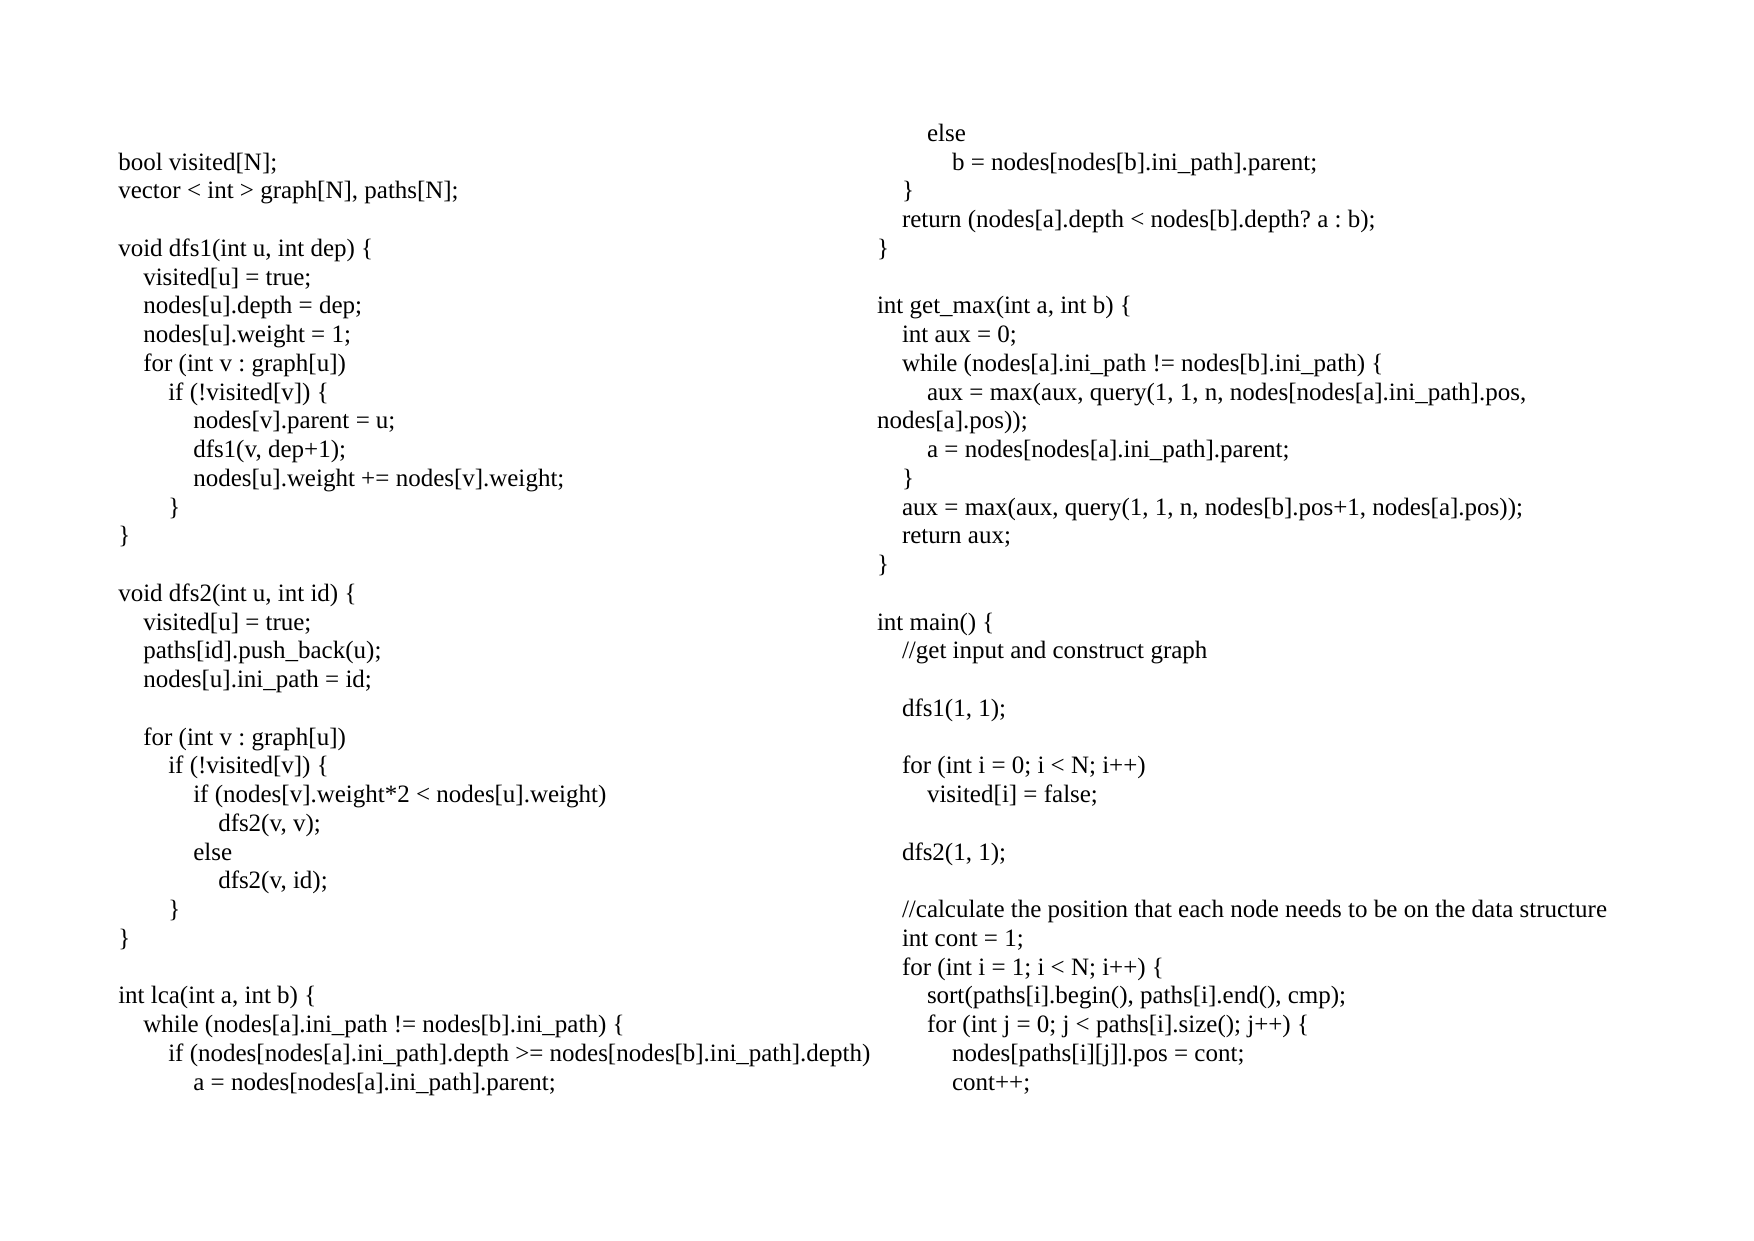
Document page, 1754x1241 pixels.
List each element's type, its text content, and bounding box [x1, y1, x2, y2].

text if (nodes[nodes[a].ini_path].depth >= nodes[nodes[b].ini_path].depth) [118, 1038, 877, 1067]
text for (int i = 1; i < N; i++) { [877, 952, 1635, 981]
text } [877, 549, 1635, 578]
text return (nodes[a].depth < nodes[b].depth? a : b); [877, 204, 1635, 233]
text } [118, 492, 877, 521]
text } [877, 463, 1635, 492]
text void dfs1(int u, int dep) { [118, 233, 877, 262]
text sort(paths[i].begin(), paths[i].end(), cmp); [877, 981, 1635, 1009]
text int lca(int a, int b) { [118, 981, 877, 1009]
text for (int v : graph[u]) [118, 348, 877, 377]
text visited[i] = false; [877, 779, 1635, 808]
text visited[u] = true; [118, 607, 877, 636]
text int aux = 0; [877, 319, 1635, 348]
text int cont = 1; [877, 923, 1635, 952]
text } [877, 176, 1635, 204]
text else [118, 837, 877, 866]
text a = nodes[nodes[a].ini_path].parent; [118, 1067, 877, 1096]
text for (int v : graph[u]) [118, 722, 877, 751]
text while (nodes[a].ini_path != nodes[b].ini_path) { [877, 348, 1635, 377]
text vector < int > graph[N], paths[N]; [118, 176, 877, 204]
text dfs2(v, v); [118, 808, 877, 837]
text b = nodes[nodes[b].ini_path].parent; [877, 147, 1635, 176]
text nodes[u].ini_path = id; [118, 664, 877, 693]
text nodes[v].parent = u; [118, 406, 877, 434]
text } [877, 233, 1635, 262]
text bool visited[N]; [118, 147, 877, 176]
text } [118, 894, 877, 923]
text void dfs2(int u, int id) { [118, 578, 877, 607]
text dfs2(1, 1); [877, 837, 1635, 866]
text dfs1(v, dep+1); [118, 434, 877, 463]
text if (!visited[v]) { [118, 751, 877, 779]
text if (nodes[v].weight*2 < nodes[u].weight) [118, 779, 877, 808]
text for (int i = 0; i < N; i++) [877, 751, 1635, 779]
text a = nodes[nodes[a].ini_path].parent; [877, 434, 1635, 463]
text } [118, 521, 877, 549]
text } [118, 923, 877, 952]
text visited[u] = true; [118, 262, 877, 291]
text nodes[paths[i][j]].pos = cont; [877, 1038, 1635, 1067]
text while (nodes[a].ini_path != nodes[b].ini_path) { [118, 1009, 877, 1038]
text dfs2(v, id); [118, 866, 877, 894]
text //get input and construct graph [877, 636, 1635, 664]
text for (int j = 0; j < paths[i].size(); j++) { [877, 1009, 1635, 1038]
text if (!visited[v]) { [118, 377, 877, 406]
text nodes[u].weight = 1; [118, 319, 877, 348]
text nodes[u].depth = dep; [118, 291, 877, 319]
text cont++; [877, 1067, 1635, 1096]
text //calculate the position that each node needs to be on the data structure [877, 894, 1635, 923]
text dfs1(1, 1); [877, 693, 1635, 722]
text aux = max(aux, query(1, 1, n, nodes[b].pos+1, nodes[a].pos)); [877, 492, 1635, 521]
text aux = max(aux, query(1, 1, n, nodes[nodes[a].ini_path].pos, nodes[a].pos)); [877, 377, 1635, 434]
text int main() { [877, 607, 1635, 636]
text return aux; [877, 521, 1635, 549]
text else [877, 118, 1635, 147]
text int get_max(int a, int b) { [877, 291, 1635, 319]
text nodes[u].weight += nodes[v].weight; [118, 463, 877, 492]
text paths[id].push_back(u); [118, 636, 877, 664]
